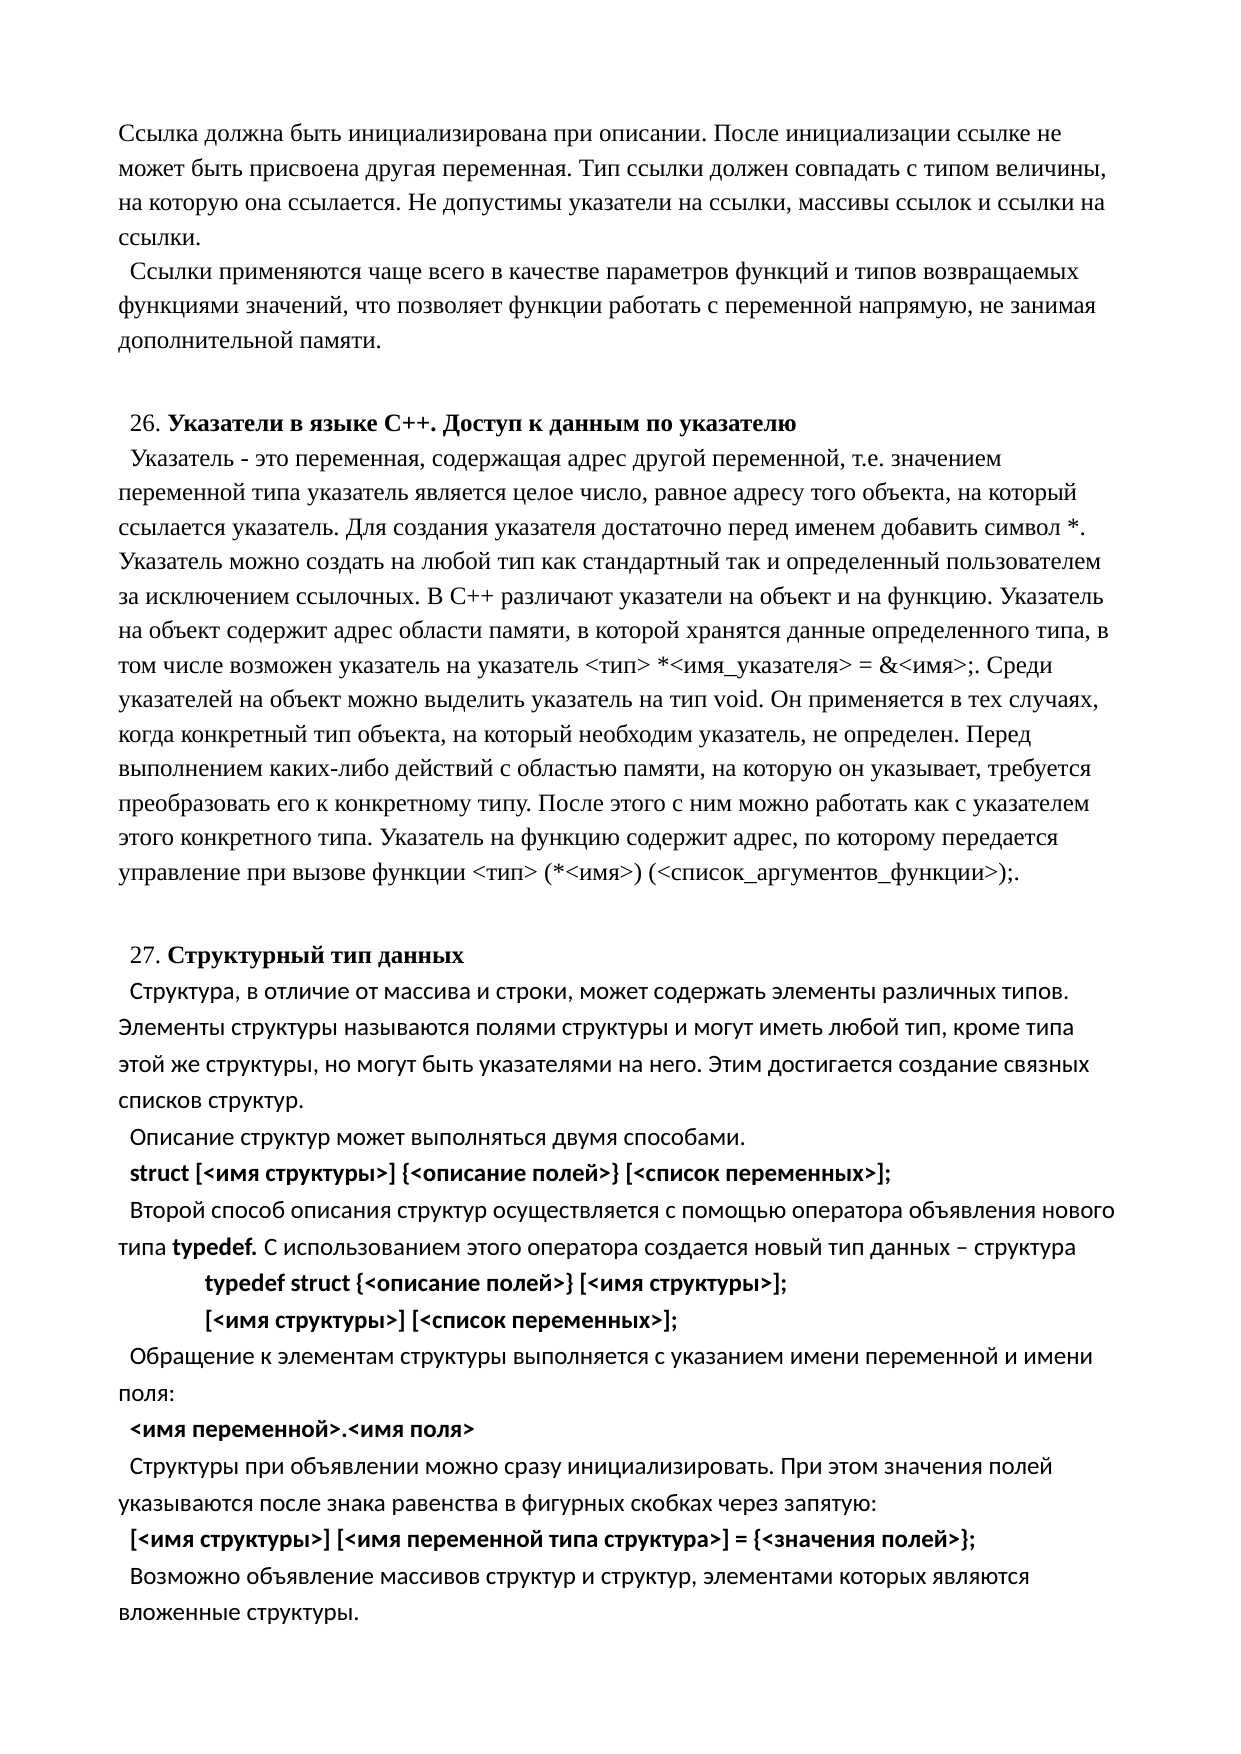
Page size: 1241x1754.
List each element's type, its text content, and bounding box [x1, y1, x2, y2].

text [<имя структуры>] [<список переменных>]; [193, 1304, 1122, 1334]
text Структура, в отличие от массива и строки, может содержать элементы различных типов. Элементы структуры называются полями структуры и могут иметь любой тип, кроме типа этой же структуры, но могут быть указателями на него. Этим достигается создание связных списков структур. [118, 975, 1122, 1115]
text typedef struct {<описание полей>} [<имя структуры>]; [193, 1267, 1122, 1298]
text Описание структур может выполняться двумя способами. [118, 1121, 1122, 1152]
text Структуры при объявлении можно сразу инициализировать. При этом значения полей указываются после знака равенства в фигурных скобках через запятую: [118, 1450, 1122, 1517]
text Второй способ описания структур осуществляется с помощью оператора объявления нового типа typedef. С использованием этого оператора создается новый тип данных – структура [118, 1194, 1122, 1261]
text 27. Структурный тип данных [118, 940, 1122, 969]
text 26. Указатели в языке С++. Доступ к данным по указателю [118, 408, 1122, 437]
text <имя переменной>.<имя поля> [118, 1413, 1122, 1444]
text [<имя структуры>] [<имя переменной типа структура>] = {<значения полей>}; [118, 1523, 1122, 1554]
text Указатель - это переменная, содержащая адрес другой переменной, т.е. значением переменной типа указатель является целое число, равное адресу того объекта, на который ссылается указатель. Для создания указателя достаточно перед именем добавить символ *. Указатель можно создать на любой тип как стандартный так и определенный пользователем за исключением ссылочных. В C++ различают указатели на объект и на функцию. Указатель на объект содержит адрес области памяти, в которой хранятся данные определенного типа, в том числе возможен указатель на указатель <тип> *<имя_указателя> = &<имя>;. Среди указателей на объект можно выделить указатель на тип void. Он применяется в тех случаях, когда конкретный тип объекта, на который необходим указатель, не определен. Перед выполнением каких-либо действий с областью памяти, на которую он указывает, требуется преобразовать его к конкретному типу. После этого с ним можно работать как с указателем этого конкретного типа. Указатель на функцию содержит адрес, по которому передается управление при вызове функции <тип> (*<имя>) (<список_аргументов_функции>);. [118, 443, 1122, 886]
text Возможно объявление массивов структур и структур, элементами которых являются вложенные структуры. [118, 1560, 1122, 1627]
text struct [<имя структуры>] {<описание полей>} [<список переменных>]; [118, 1158, 1122, 1188]
text Обращение к элементам структуры выполняется с указанием имени переменной и имени поля: [118, 1340, 1122, 1407]
text Ссылки применяются чаще всего в качестве параметров функций и типов возвращаемых функциями значений, что позволяет функции работать с переменной напрямую, не занимая дополнительной памяти. [118, 256, 1122, 354]
text Ссылка должна быть инициализирована при описании. После инициализации ссылке не может быть присвоена другая переменная. Тип ссылки должен совпадать с типом величины, на которую она ссылается. Не допустимы указатели на ссылки, массивы ссылок и ссылки на ссылки. [118, 118, 1122, 250]
